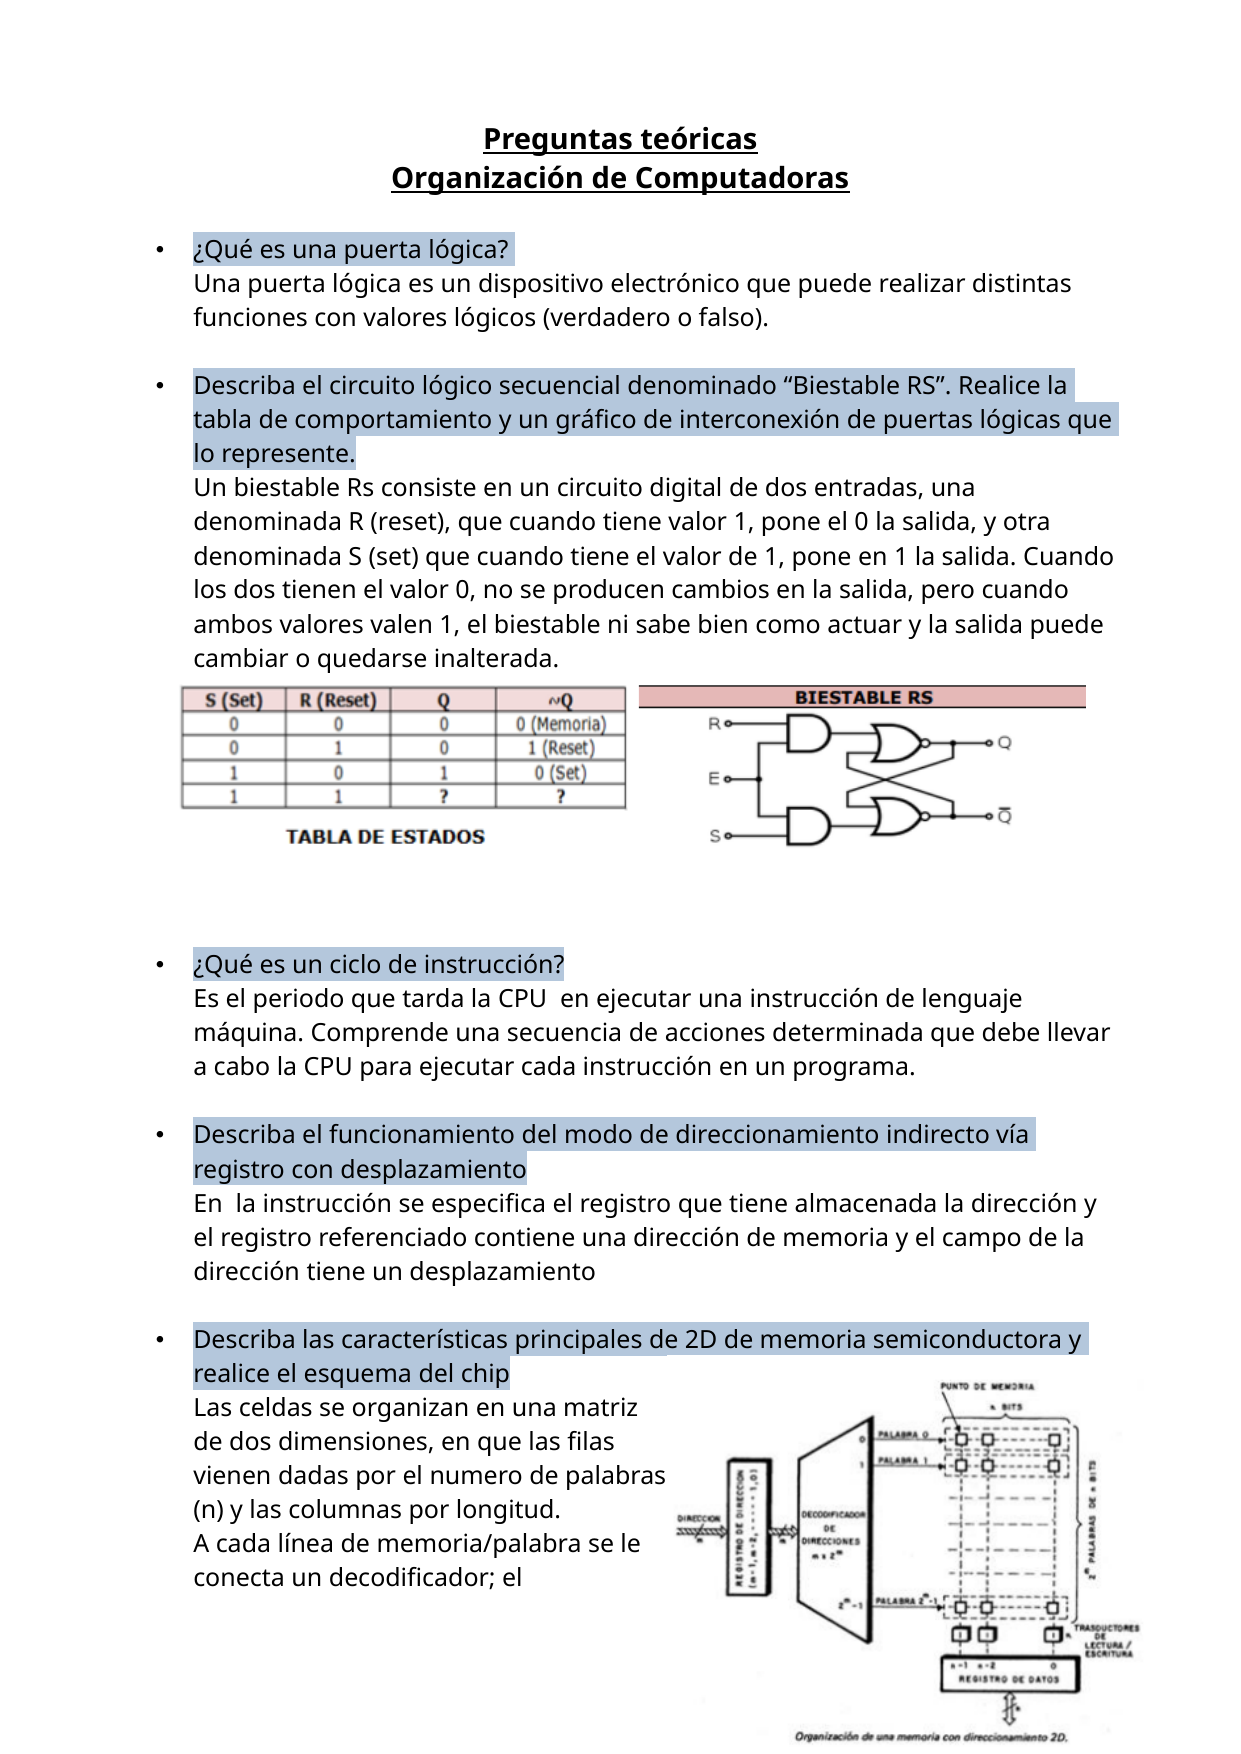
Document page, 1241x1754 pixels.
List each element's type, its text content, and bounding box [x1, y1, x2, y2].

list Un biestable Rs consiste en un circuito digital de dos entradas, una denominada R (reset), que cuando tiene valor 1, pone el 0 la salida, y otra denominada S (set) que cuando tiene el valor de 1, pone en 1 la salida. Cuando los dos tienen el valor 0, no se producen cambios en la salida, pero cuando ambos valores valen 1, el biestable ni sabe bien como actuar y la salida puede cambiar o quedarse inalterada. [156, 470, 1122, 674]
list ¿Qué es un ciclo de instrucción? [156, 947, 1122, 981]
picture [667, 1355, 1155, 1754]
list Describa el funcionamiento del modo de direccionamiento indirecto vía registro con desplazamiento [156, 1117, 1122, 1185]
list En la instrucción se especifica el registro que tiene almacenada la dirección y el registro referenciado contiene una dirección de memoria y el campo de la dirección tiene un desplazamiento [156, 1185, 1122, 1287]
picture [638, 684, 1086, 850]
text Preguntas teóricas [118, 118, 1122, 158]
list Las celdas se organizan en una matriz de dos dimensiones, en que las filas vienen dadas por el numero de palabras (n) y las columnas por longitud. [156, 1390, 667, 1526]
list Es el periodo que tarda la CPU en ejecutar una instrucción de lenguaje máquina. Comprende una secuencia de acciones determinada que debe llevar a cabo la CPU para ejecutar cada instrucción en un programa. [156, 981, 1122, 1083]
list Describa el circuito lógico secuencial denominado “Biestable RS”. Realice la tabla de comportamiento y un gráfico de interconexión de puertas lógicas que lo represente. [156, 368, 1122, 470]
list A cada línea de memoria/palabra se le conecta un decodificador; el [156, 1526, 667, 1594]
list ¿Qué es una puerta lógica? [156, 232, 1122, 266]
picture [177, 680, 632, 850]
list Una puerta lógica es un dispositivo electrónico que puede realizar distintas funciones con valores lógicos (verdadero o falso). [156, 266, 1122, 334]
list Describa las características principales de 2D de memoria semiconductora y realice el esquema del chip [156, 1322, 1122, 1390]
text Organización de Computadoras [118, 158, 1122, 197]
